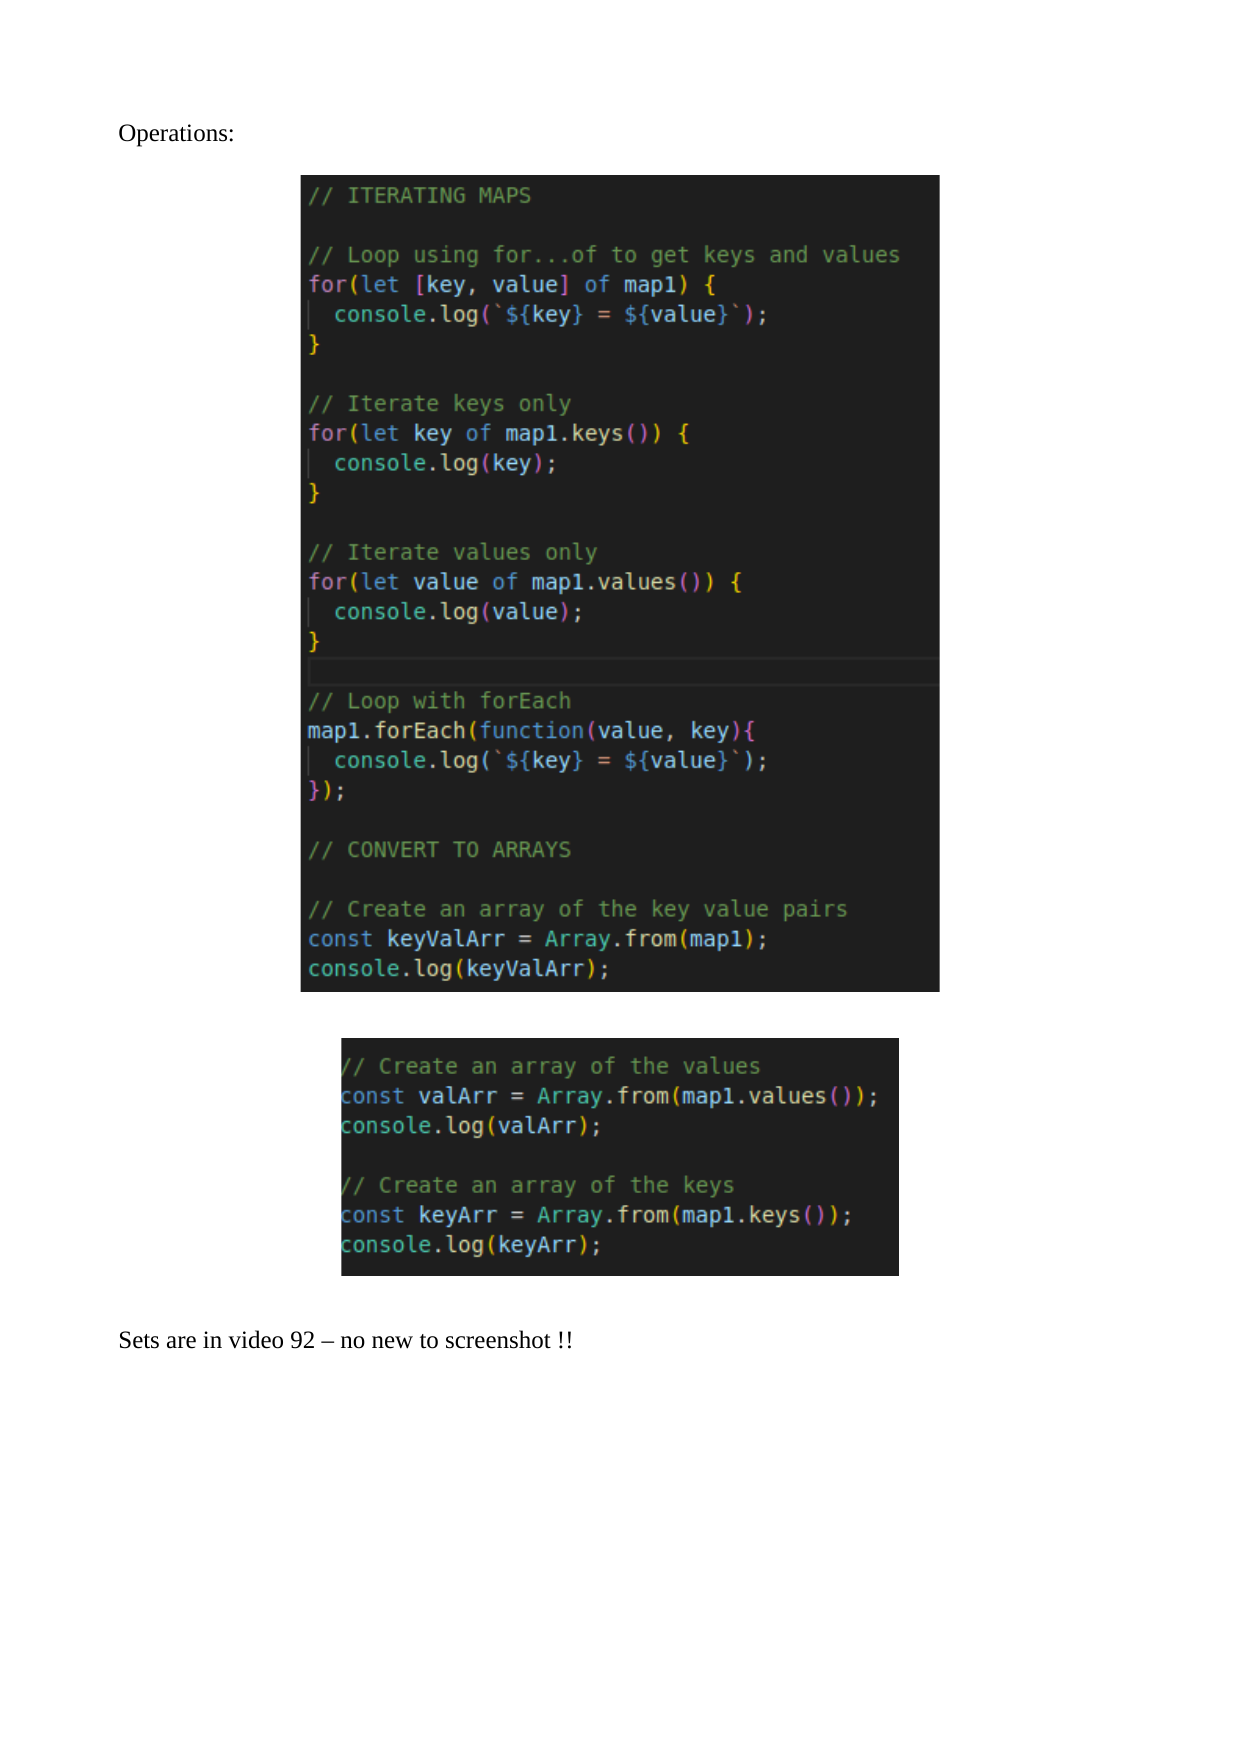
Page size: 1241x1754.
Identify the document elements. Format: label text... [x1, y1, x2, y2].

picture [341, 1038, 899, 1276]
text Sets are in video 92 – no new to screenshot !! [118, 1326, 1122, 1354]
picture [300, 175, 940, 992]
text Operations: [118, 118, 1122, 147]
